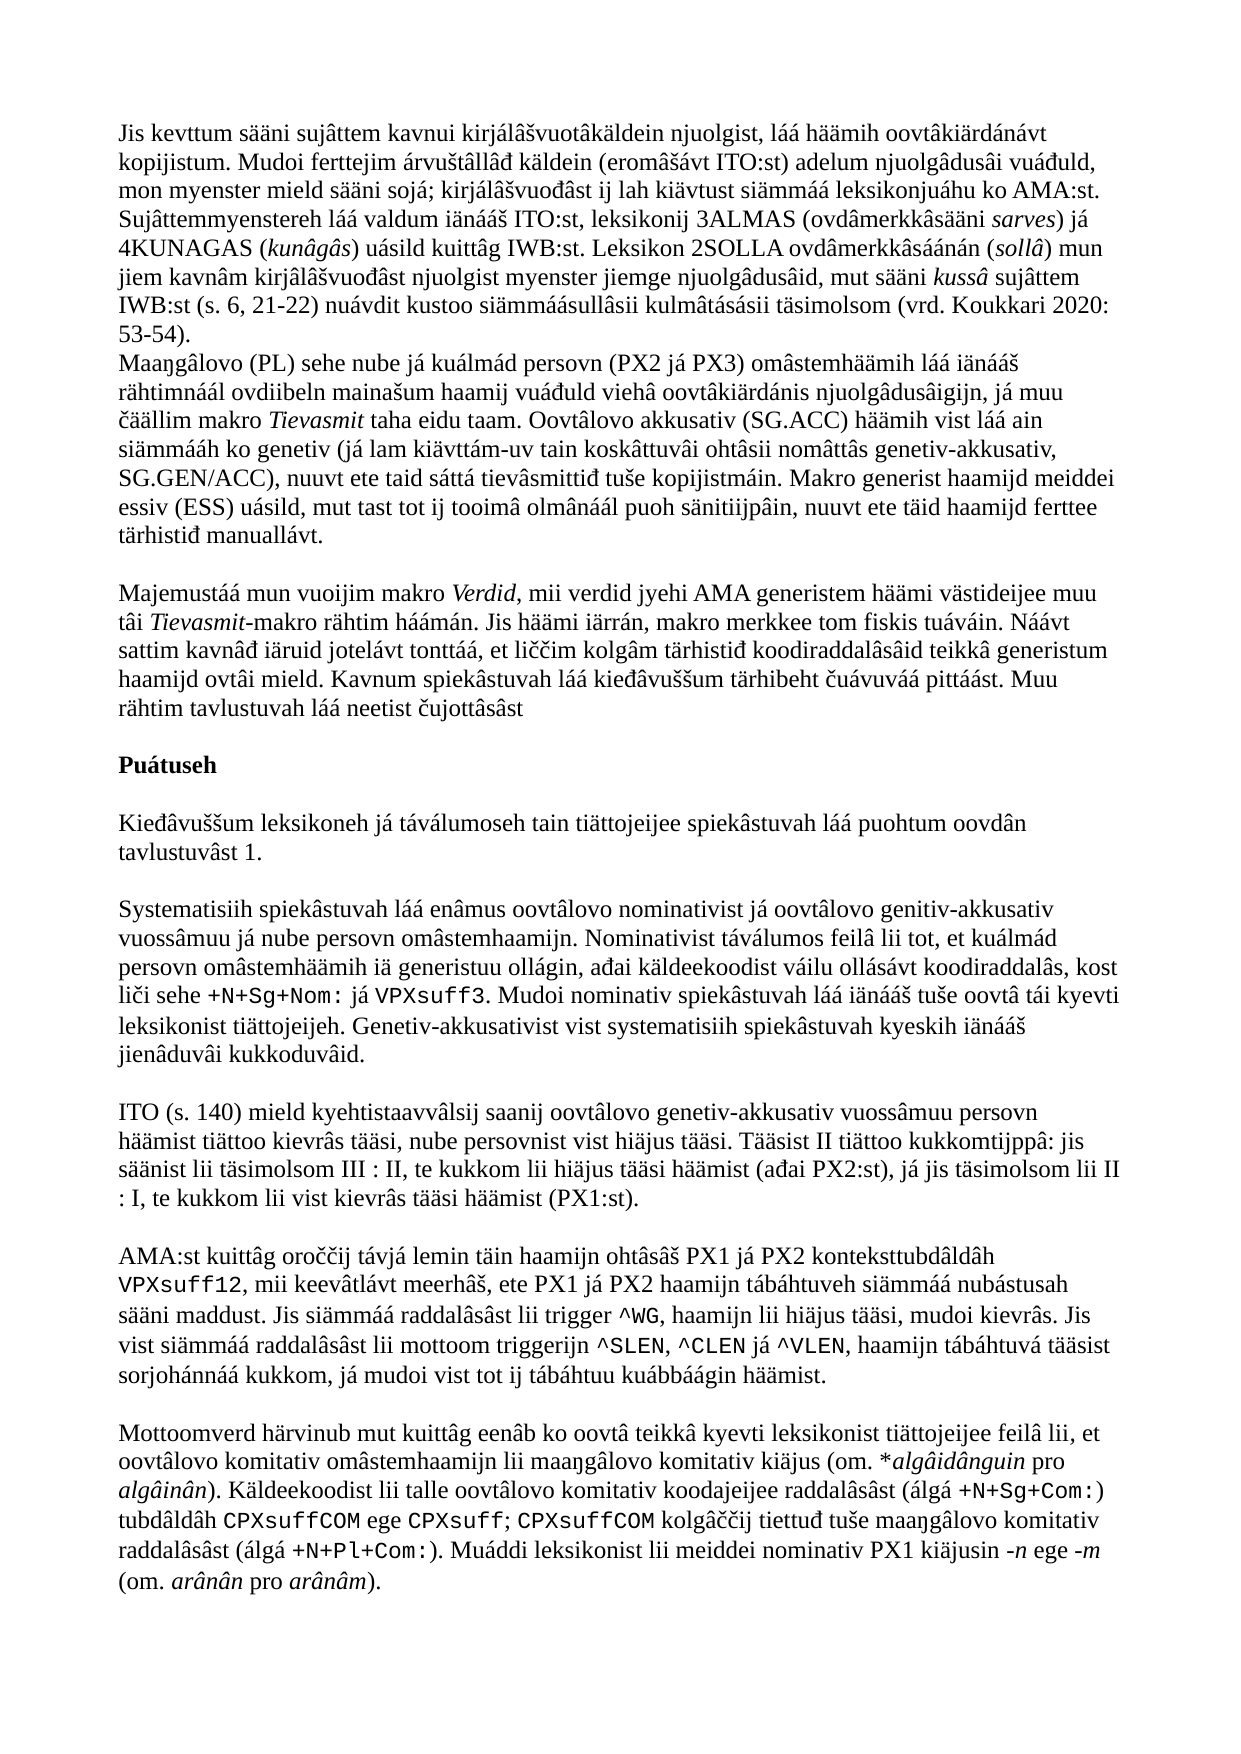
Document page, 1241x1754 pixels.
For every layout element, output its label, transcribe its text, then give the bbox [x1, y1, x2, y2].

text Maaŋgâlovo (PL) sehe nube já kuálmád persovn (PX2 já PX3) omâstemhäämih láá iänááš rähtimnáál ovdiibeln mainašum haamij vuáđuld viehâ oovtâkiärdánis njuolgâdusâigijn, já muu čäällim makro Tievasmit taha eidu taam. Oovtâlovo akkusativ (SG.ACC) häämih vist láá ain siämmááh ko genetiv (já lam kiävttám-uv tain koskâttuvâi ohtâsii nomâttâs genetiv-akkusativ, SG.GEN/ACC), nuuvt ete taid sáttá tievâsmittiđ tuše kopijistmáin. Makro generist haamijd meiddei essiv (ESS) uásild, mut tast tot ij tooimâ olmânáál puoh sänitiijpâin, nuuvt ete täid haamijd ferttee tärhistiđ manuallávt. [118, 348, 1122, 549]
text Kieđâvuššum leksikoneh já táválumoseh tain tiättojeijee spiekâstuvah láá puohtum oovdân tavlustuvâst 1. [118, 808, 1122, 866]
text Jis kevttum sääni sujâttem kavnui kirjálâšvuotâkäldein njuolgist, láá häämih oovtâkiärdánávt kopijistum. Mudoi ferttejim árvuštâllâđ käldein (eromâšávt ITO:st) adelum njuolgâdusâi vuáđuld, mon myenster mield sääni sojá; kirjálâšvuođâst ij lah kiävtust siämmáá leksikonjuáhu ko AMA:st. Sujâttemmyenstereh láá valdum iänááš ITO:st, leksikonij 3ALMAS (ovdâmerkkâsääni sarves) já 4KUNAGAS (kunâgâs) uásild kuittâg IWB:st. Leksikon 2SOLLA ovdâmerkkâsáánán (sollâ) mun jiem kavnâm kirjâlâšvuođâst njuolgist myenster jiemge njuolgâdusâid, mut sääni kussâ sujâttem IWB:st (s. 6, 21-22) nuávdit kustoo siämmáásullâsii kulmâtásásii täsimolsom (vrd. Koukkari 2020: 53-54). [118, 118, 1122, 348]
text AMA:st kuittâg oroččij távjá lemin täin haamijn ohtâsâš PX1 já PX2 konteksttubdâldâh VPXsuff12, mii keevâtlávt meerhâš, ete PX1 já PX2 haamijn tábáhtuveh siämmáá nubástusah sääni maddust. Jis siämmáá raddalâsâst lii trigger ^WG, haamijn lii hiäjus tääsi, mudoi kievrâs. Jis vist siämmáá raddalâsâst lii mottoom triggerijn ^SLEN, ^CLEN já ^VLEN, haamijn tábáhtuvá tääsist sorjohánnáá kukkom, já mudoi vist tot ij tábáhtuu kuábbáágin häämist. [118, 1241, 1122, 1389]
text Systematisiih spiekâstuvah láá enâmus oovtâlovo nominativist já oovtâlovo genitiv-akkusativ vuossâmuu já nube persovn omâstemhaamijn. Nominativist táválumos feilâ lii tot, et kuálmád persovn omâstemhäämih iä generistuu ollágin, ađai käldeekoodist váilu ollásávt koodiraddalâs, kost liči sehe +N+Sg+Nom: já VPXsuff3. Mudoi nominativ spiekâstuvah láá iänááš tuše oovtâ tái kyevti leksikonist tiättojeijeh. Genetiv-akkusativist vist systematisiih spiekâstuvah kyeskih iänááš jienâduvâi kukkoduvâid. [118, 894, 1122, 1068]
text Puátuseh [118, 751, 1122, 779]
text Mottoomverd härvinub mut kuittâg eenâb ko oovtâ teikkâ kyevti leksikonist tiättojeijee feilâ lii, et oovtâlovo komitativ omâstemhaamijn lii maaŋgâlovo komitativ kiäjus (om. *algâidânguin pro algâinân). Käldeekoodist lii talle oovtâlovo komitativ koodajeijee raddalâsâst (álgá +N+Sg+Com:) tubdâldâh CPXsuffCOM ege CPXsuff; CPXsuffCOM kolgâččij tiettuđ tuše maaŋgâlovo komitativ raddalâsâst (álgá +N+Pl+Com:). Muáddi leksikonist lii meiddei nominativ PX1 kiäjusin -n ege -m (om. arânân pro arânâm). [118, 1418, 1122, 1594]
text ITO (s. 140) mield kyehtistaavvâlsij saanij oovtâlovo genetiv-akkusativ vuossâmuu persovn häämist tiättoo kievrâs tääsi, nube persovnist vist hiäjus tääsi. Tääsist II tiättoo kukkomtijppâ: jis säänist lii täsimolsom III : II, te kukkom lii hiäjus tääsi häämist (ađai PX2:st), já jis täsimolsom lii II : I, te kukkom lii vist kievrâs tääsi häämist (PX1:st). [118, 1097, 1122, 1212]
text Majemustáá mun vuoijim makro Verdid, mii verdid jyehi AMA generistem häämi västideijee muu tâi Tievasmit-makro rähtim háámán. Jis häämi iärrán, makro merkkee tom fiskis tuáváin. Náávt sattim kavnâđ iäruid jotelávt tonttáá, et liččim kolgâm tärhistiđ koodiraddalâsâid teikkâ generistum haamijd ovtâi mield. Kavnum spiekâstuvah láá kieđâvuššum tärhibeht čuávuváá pittáást. Muu rähtim tavlustuvah láá neetist čujottâsâst [118, 578, 1122, 722]
